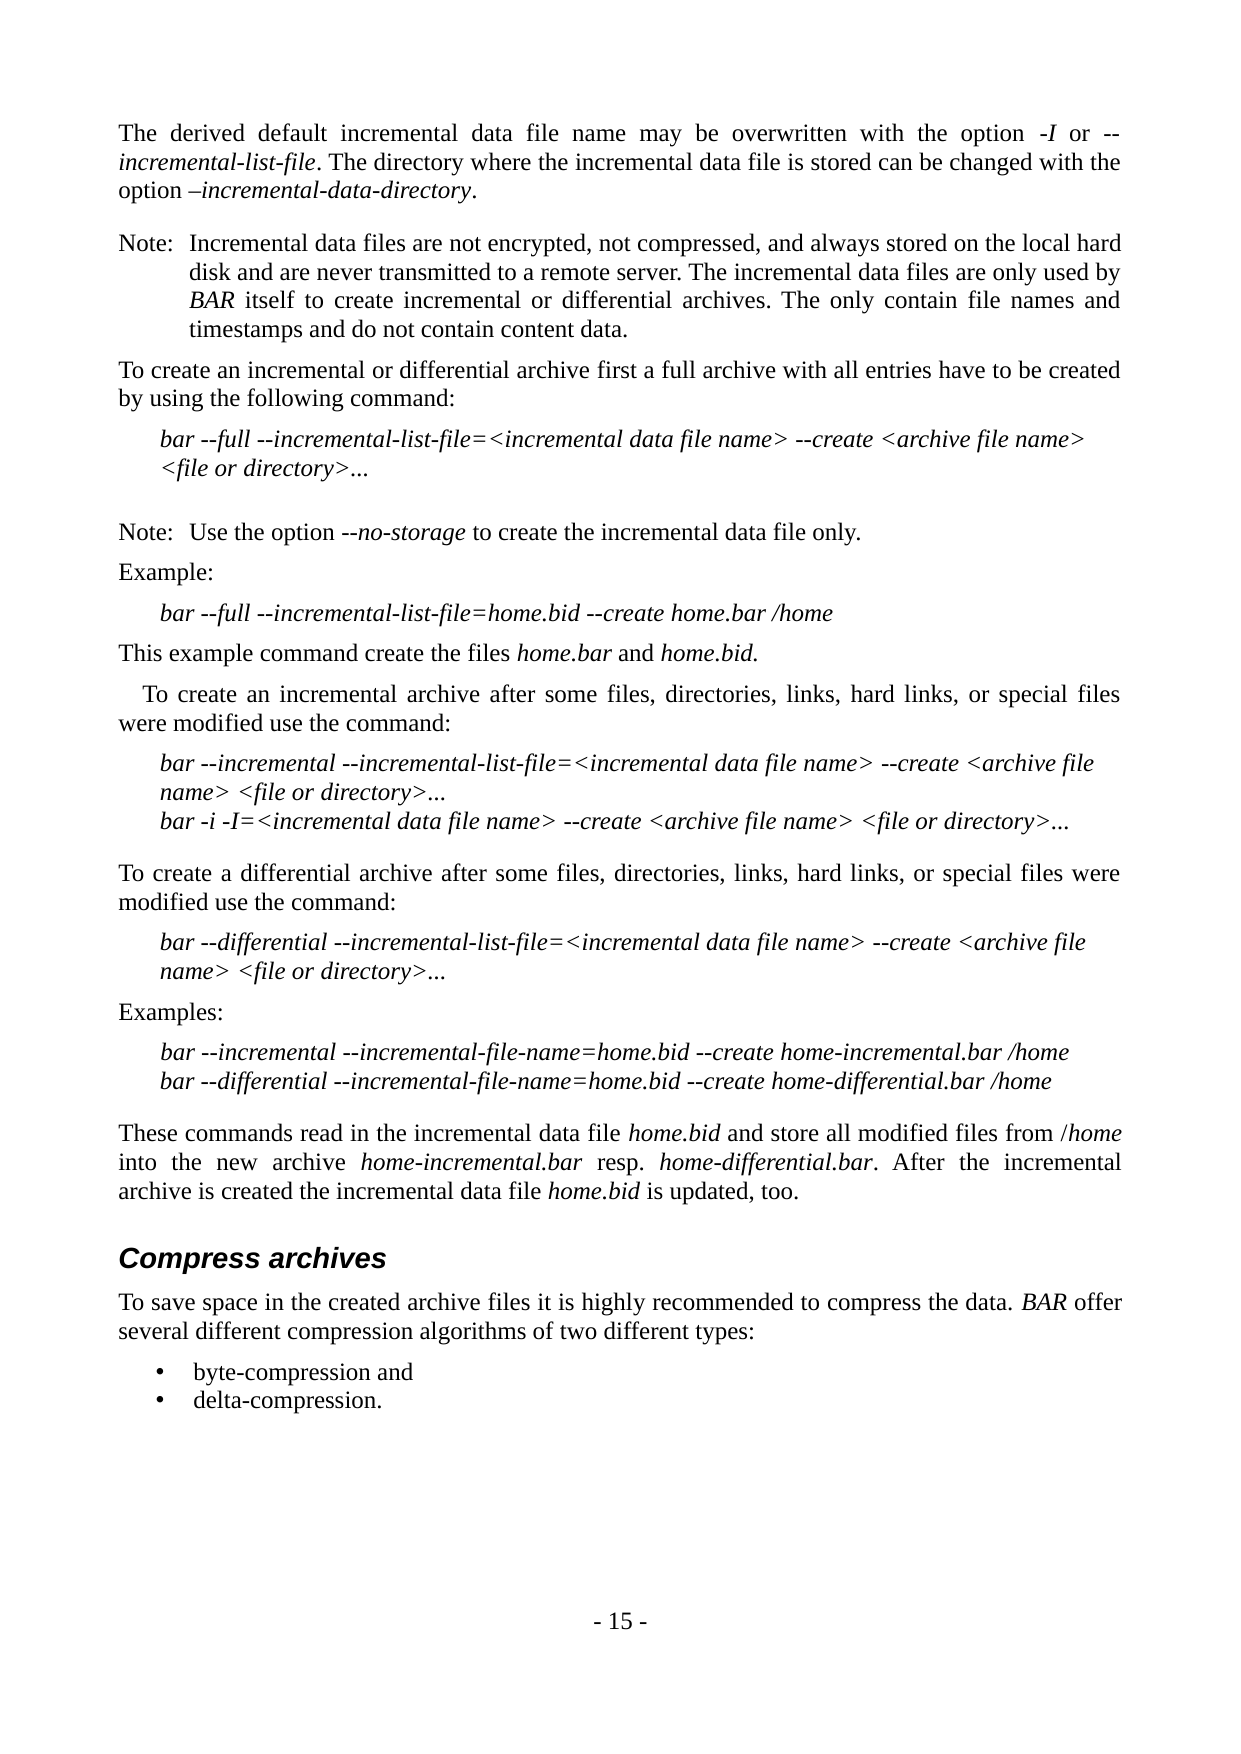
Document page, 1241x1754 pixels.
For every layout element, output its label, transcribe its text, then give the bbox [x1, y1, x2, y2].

text These commands read in the incremental data file home.bid and store all modified files from /home into the new archive home-incremental.bar resp. home-differential.bar. After the incremental archive is created the incremental data file home.bid is updated, too. [118, 1118, 1122, 1204]
text bar --incremental --incremental-list-file=<incremental data file name> --create <archive file name> <file or directory>... [159, 748, 1122, 806]
text Note: Use the option --no-storage to create the incremental data file only. [118, 517, 1122, 546]
text bar --incremental --incremental-file-name=home.bid --create home-incremental.bar /home [160, 1037, 1122, 1066]
text bar --differential --incremental-file-name=home.bid --create home-differential.bar /home [159, 1066, 1122, 1095]
text bar --full --incremental-list-file=<incremental data file name> --create <archive file name> <file or directory>... [159, 424, 1122, 481]
text To create a differential archive after some files, directories, links, hard links, or special files were modified use the command: [118, 858, 1122, 916]
text bar --differential --incremental-list-file=<incremental data file name> --create <archive file name> <file or directory>... [159, 927, 1122, 985]
text To create an incremental or differential archive first a full archive with all entries have to be created by using the following command: [118, 355, 1122, 412]
subtitle Compress archives [118, 1241, 1122, 1275]
list delta-compression. [156, 1385, 1122, 1414]
text bar --full --incremental-list-file=home.bid --create home.bar /home [159, 598, 1122, 627]
text This example command create the files home.bar and home.bid. [118, 638, 1122, 667]
text Examples: [118, 997, 1122, 1025]
text Example: [118, 557, 1122, 586]
text bar -i -I=<incremental data file name> --create <archive file name> <file or directory>... [159, 806, 1122, 834]
text The derived default incremental data file name may be overwritten with the option -I or --incremental-list-file. The directory where the incremental data file is stored can be changed with the option –incremental-data-directory. [118, 118, 1122, 204]
text To save space in the created archive files it is highly recommended to compress the data. BAR offer several different compression algorithms of two different types: [118, 1287, 1122, 1345]
text To create an incremental archive after some files, directories, links, hard links, or special files were modified use the command: [118, 679, 1122, 736]
list byte-compression and [156, 1357, 1122, 1385]
text Note: Incremental data files are not encrypted, not compressed, and always stored on the local hard disk and are never transmitted to a remote server. The incremental data files are only used by BAR itself to create incremental or differential archives. The only contain file names and timestamps and do not contain content data. [118, 228, 1122, 343]
